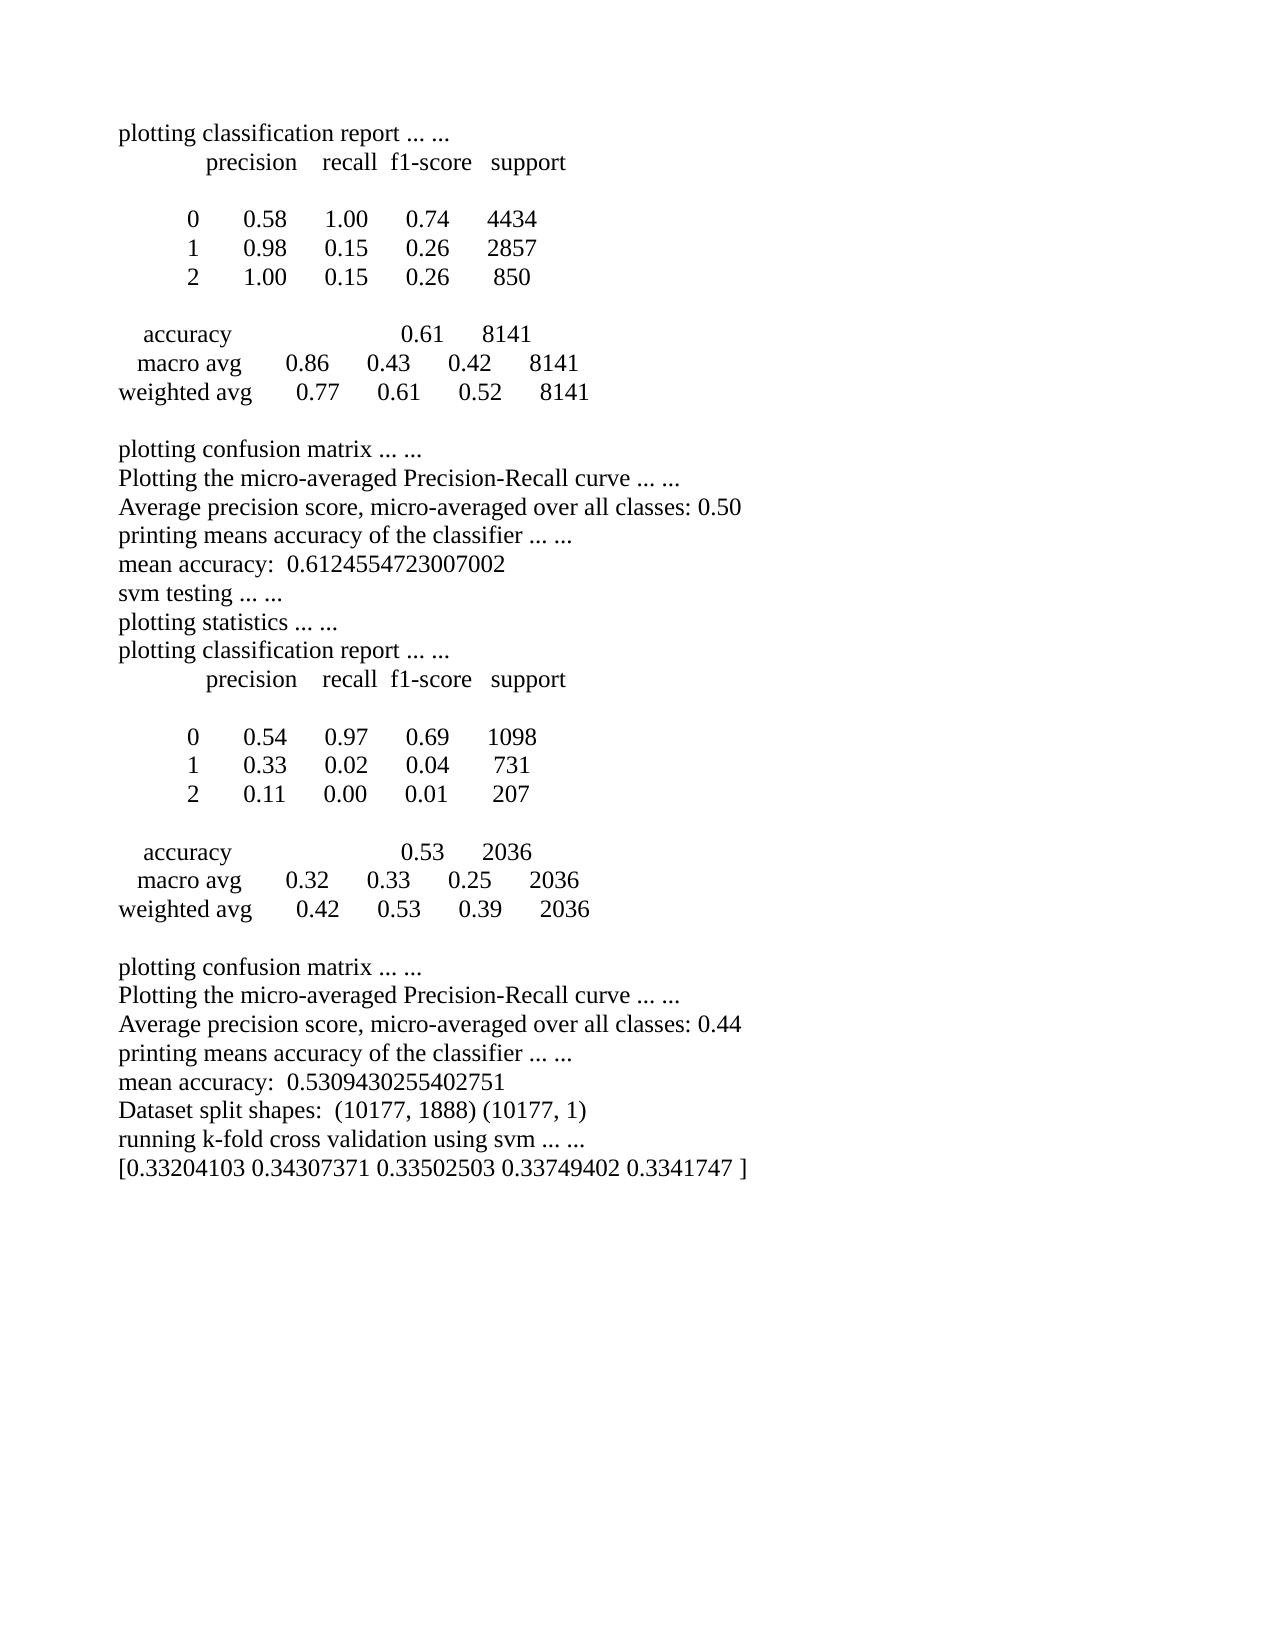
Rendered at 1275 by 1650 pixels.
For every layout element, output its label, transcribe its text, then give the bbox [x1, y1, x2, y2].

text accuracy 0.61 8141 [118, 319, 1157, 348]
text plotting confusion matrix ... ... [118, 434, 1157, 463]
text mean accuracy: 0.5309430255402751 [118, 1067, 1157, 1096]
text printing means accuracy of the classifier ... ... [118, 1038, 1157, 1067]
text 0 0.58 1.00 0.74 4434 [118, 204, 1157, 233]
text 1 0.33 0.02 0.04 731 [118, 751, 1157, 779]
text macro avg 0.32 0.33 0.25 2036 [118, 866, 1157, 894]
text Average precision score, micro-averaged over all classes: 0.44 [118, 1009, 1157, 1038]
text 1 0.98 0.15 0.26 2857 [118, 233, 1157, 262]
text mean accuracy: 0.6124554723007002 [118, 549, 1157, 578]
text Average precision score, micro-averaged over all classes: 0.50 [118, 492, 1157, 521]
text running k-fold cross validation using svm ... ... [118, 1124, 1157, 1153]
text weighted avg 0.77 0.61 0.52 8141 [118, 377, 1157, 406]
text precision recall f1-score support [118, 664, 1157, 693]
text macro avg 0.86 0.43 0.42 8141 [118, 348, 1157, 377]
text weighted avg 0.42 0.53 0.39 2036 [118, 894, 1157, 923]
text plotting classification report ... ... [118, 118, 1157, 147]
text plotting classification report ... ... [118, 636, 1157, 664]
text precision recall f1-score support [118, 147, 1157, 176]
text plotting confusion matrix ... ... [118, 952, 1157, 981]
text plotting statistics ... ... [118, 607, 1157, 636]
text printing means accuracy of the classifier ... ... [118, 521, 1157, 549]
text Plotting the micro-averaged Precision-Recall curve ... ... [118, 981, 1157, 1009]
text svm testing ... ... [118, 578, 1157, 607]
text [0.33204103 0.34307371 0.33502503 0.33749402 0.3341747 ] [118, 1153, 1157, 1182]
text 2 1.00 0.15 0.26 850 [118, 262, 1157, 291]
text Plotting the micro-averaged Precision-Recall curve ... ... [118, 463, 1157, 492]
text Dataset split shapes: (10177, 1888) (10177, 1) [118, 1096, 1157, 1124]
text 2 0.11 0.00 0.01 207 [118, 779, 1157, 808]
text accuracy 0.53 2036 [118, 837, 1157, 866]
text 0 0.54 0.97 0.69 1098 [118, 722, 1157, 751]
